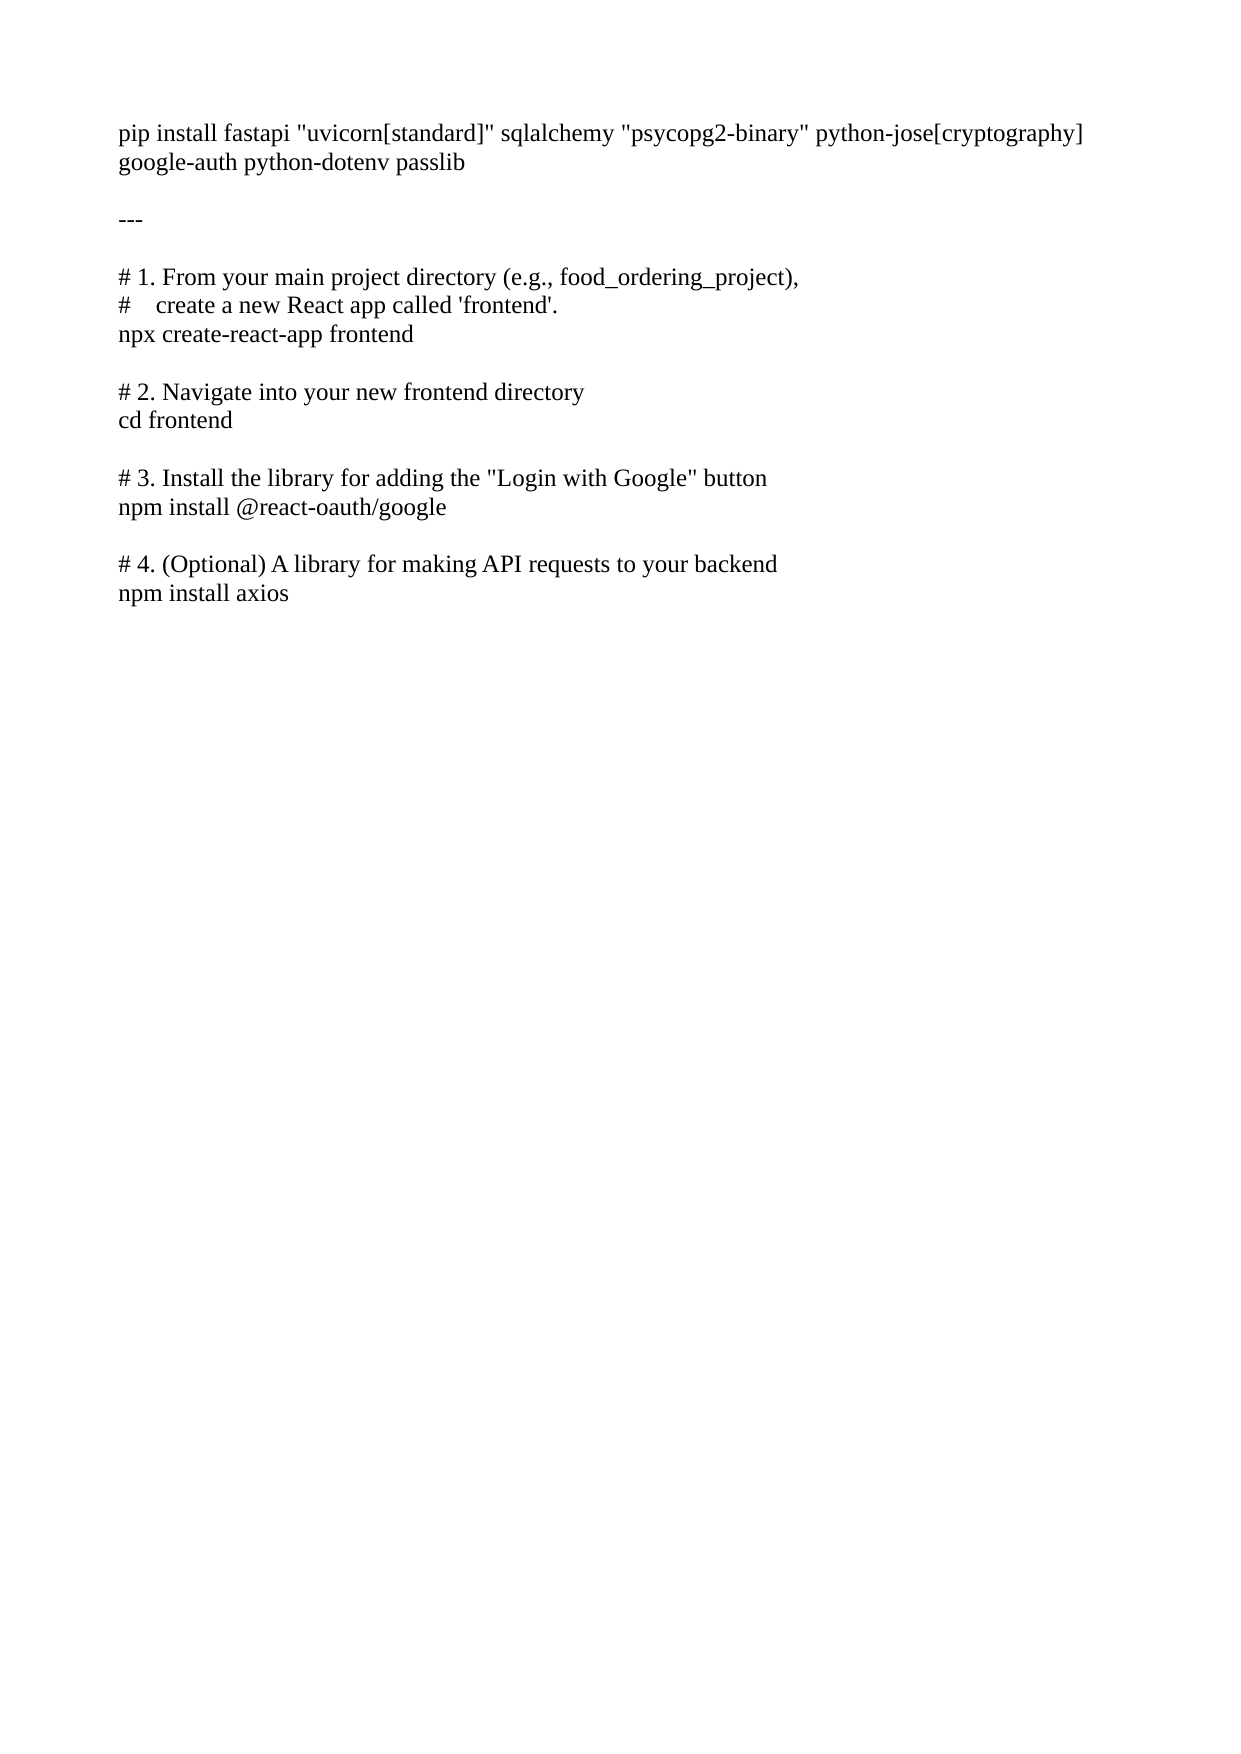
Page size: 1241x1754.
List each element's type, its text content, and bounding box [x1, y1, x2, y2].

text npm install axios [118, 578, 1122, 607]
text # 4. (Optional) A library for making API requests to your backend [118, 549, 1122, 578]
text npx create-react-app frontend [118, 319, 1122, 348]
text pip install fastapi "uvicorn[standard]" sqlalchemy "psycopg2-binary" python-jose[cryptography] google-auth python-dotenv passlib [118, 118, 1122, 176]
text # 1. From your main project directory (e.g., food_ordering_project), [118, 262, 1122, 291]
text # 2. Navigate into your new frontend directory [118, 377, 1122, 406]
text # 3. Install the library for adding the "Login with Google" button [118, 463, 1122, 492]
text --- [118, 204, 1122, 233]
text # create a new React app called 'frontend'. [118, 291, 1122, 319]
text cd frontend [118, 406, 1122, 434]
text npm install @react-oauth/google [118, 492, 1122, 521]
